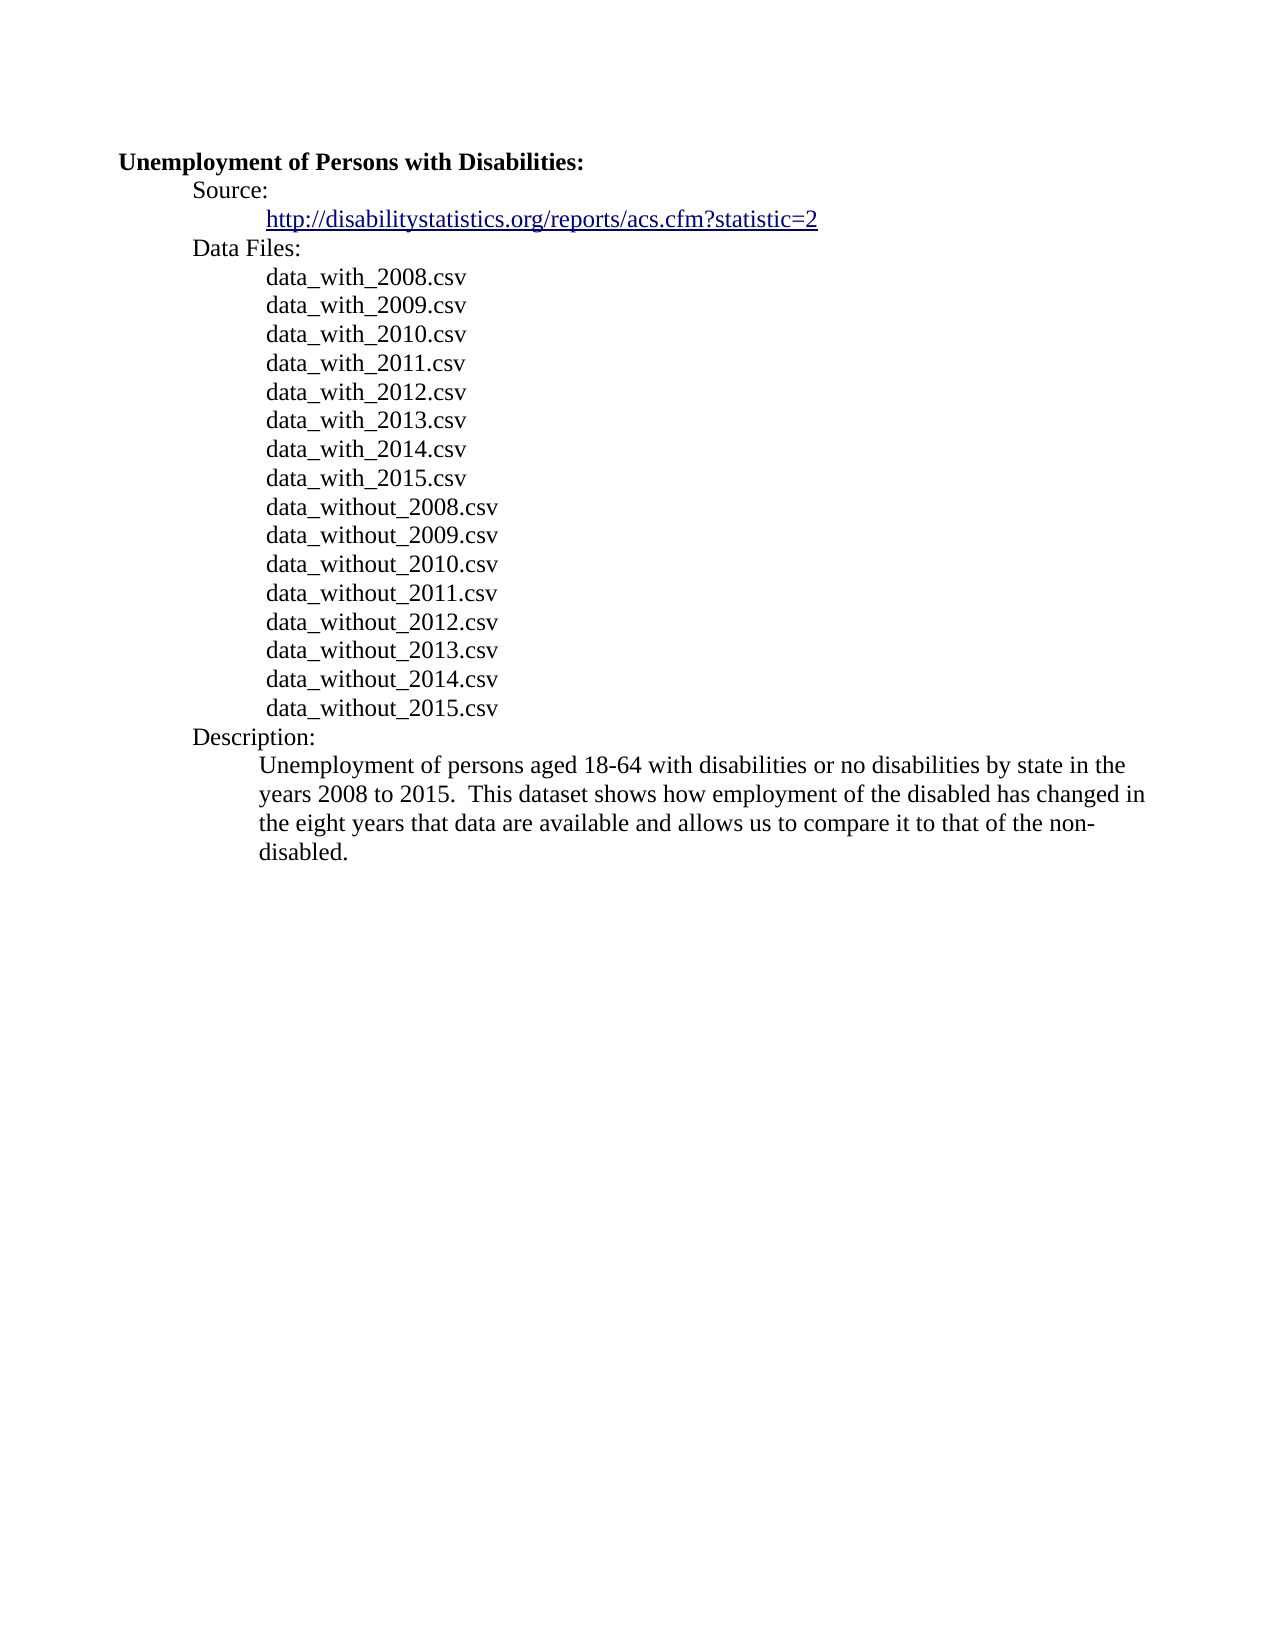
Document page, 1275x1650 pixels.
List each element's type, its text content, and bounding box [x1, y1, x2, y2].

text http://disabilitystatistics.org/reports/acs.cfm?statistic=2 [118, 204, 1157, 233]
text Unemployment of Persons with Disabilities: [118, 147, 1157, 176]
text data_without_2014.csv [118, 664, 1157, 693]
text Data Files: [118, 233, 1157, 262]
text Description: [118, 722, 1157, 751]
text data_with_2008.csv [118, 262, 1157, 291]
text data_without_2010.csv [118, 549, 1157, 578]
text data_without_2013.csv [118, 636, 1157, 664]
text data_with_2011.csv [118, 348, 1157, 377]
text data_without_2015.csv [118, 693, 1157, 722]
text Unemployment of persons aged 18-64 with disabilities or no disabilities by state in the years 2008 to 2015. This dataset shows how employment of the disabled has changed in the eight years that data are available and allows us to compare it to that of the non-disabled. [259, 751, 1157, 866]
text data_without_2008.csv [118, 492, 1157, 521]
text data_with_2009.csv [118, 291, 1157, 319]
text data_with_2013.csv [118, 406, 1157, 434]
text data_without_2012.csv [118, 607, 1157, 636]
text data_with_2010.csv [118, 319, 1157, 348]
text data_with_2012.csv [118, 377, 1157, 406]
text Source: [118, 176, 1157, 204]
text data_without_2011.csv [118, 578, 1157, 607]
text data_without_2009.csv [118, 521, 1157, 549]
text data_with_2014.csv [118, 434, 1157, 463]
text data_with_2015.csv [118, 463, 1157, 492]
